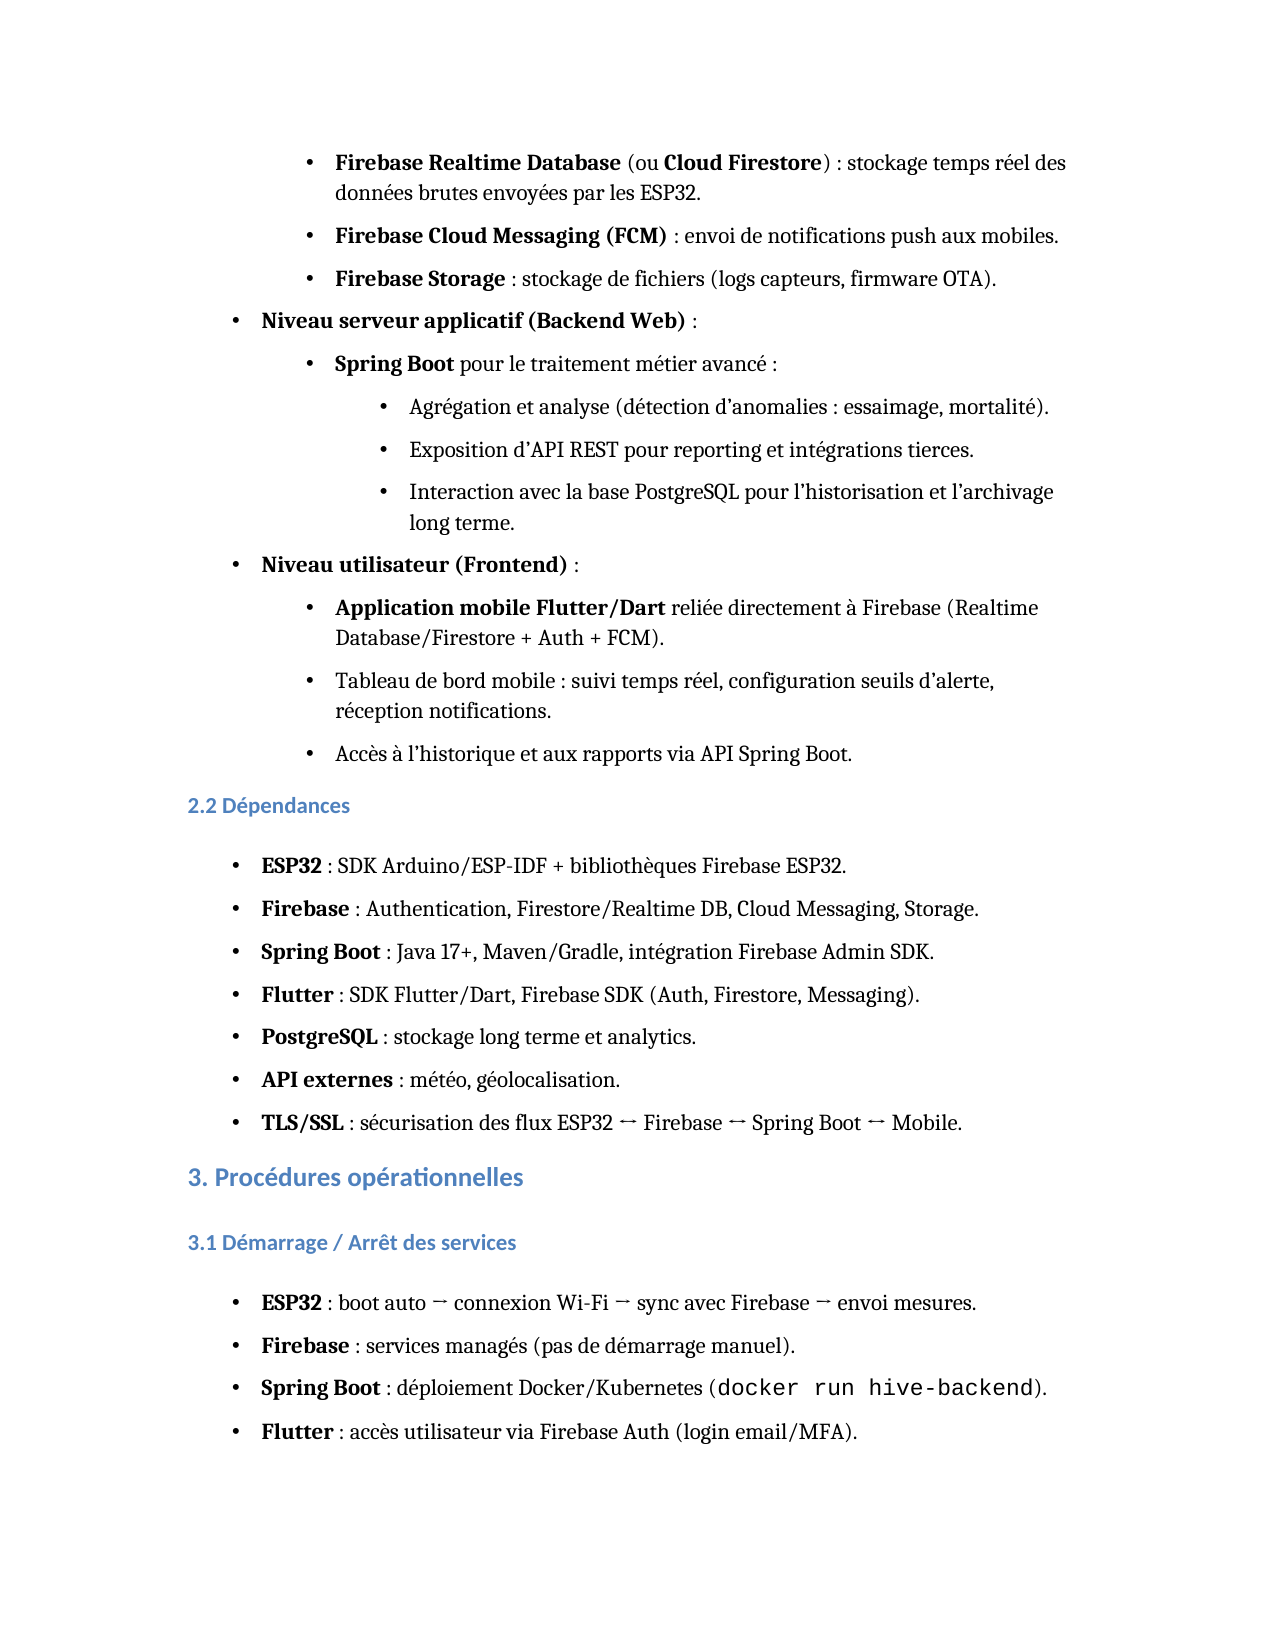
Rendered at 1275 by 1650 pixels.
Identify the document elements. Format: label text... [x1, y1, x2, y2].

subtitle 3. Procédures opérationnelles [187, 1161, 1087, 1194]
list TLS/SSL : sécurisation des flux ESP32 ↔ Firebase ↔ Spring Boot ↔ Mobile. [232, 1109, 1087, 1136]
list Niveau serveur applicatif (Backend Web) : [232, 308, 1087, 335]
list PostgreSQL : stockage long terme et analytics. [232, 1024, 1087, 1051]
list Firebase Cloud Messaging (FCM) : envoi de notifications push aux mobiles. [306, 223, 1087, 249]
list Firebase : services managés (pas de démarrage manuel). [232, 1332, 1087, 1359]
list Flutter : accès utilisateur via Firebase Auth (login email/MFA). [232, 1419, 1087, 1446]
subtitle 2.2 Dépendances [187, 792, 1087, 820]
list API externes : météo, géolocalisation. [232, 1067, 1087, 1093]
subtitle 3.1 Démarrage / Arrêt des services [187, 1228, 1087, 1256]
list Spring Boot pour le traitement métier avancé : [306, 351, 1087, 377]
list Tableau de bord mobile : suivi temps réel, configuration seuils d’alerte, réception notifications. [306, 668, 1087, 724]
list Accès à l’historique et aux rapports via API Spring Boot. [306, 741, 1087, 767]
list ESP32 : SDK Arduino/ESP-IDF + bibliothèques Firebase ESP32. [232, 853, 1087, 880]
list Agrégation et analyse (détection d’anomalies : essaimage, mortalité). [379, 394, 1087, 420]
list Interaction avec la base PostgreSQL pour l’historisation et l’archivage long terme. [379, 479, 1087, 536]
list Spring Boot : déploiement Docker/Kubernetes (docker run hive-backend). [232, 1375, 1087, 1403]
list Firebase : Authentication, Firestore/Realtime DB, Cloud Messaging, Storage. [232, 896, 1087, 922]
list Flutter : SDK Flutter/Dart, Firebase SDK (Auth, Firestore, Messaging). [232, 981, 1087, 1008]
list Niveau utilisateur (Frontend) : [232, 552, 1087, 578]
list ESP32 : boot auto → connexion Wi-Fi → sync avec Firebase → envoi mesures. [232, 1290, 1087, 1316]
list Firebase Realtime Database (ou Cloud Firestore) : stockage temps réel des données brutes envoyées par les ESP32. [306, 150, 1087, 207]
list Firebase Storage : stockage de fichiers (logs capteurs, firmware OTA). [306, 266, 1087, 292]
list Exposition d’API REST pour reporting et intégrations tierces. [379, 436, 1087, 463]
list Application mobile Flutter/Dart reliée directement à Firebase (Realtime Database/Firestore + Auth + FCM). [306, 595, 1087, 651]
list Spring Boot : Java 17+, Maven/Gradle, intégration Firebase Admin SDK. [232, 939, 1087, 965]
